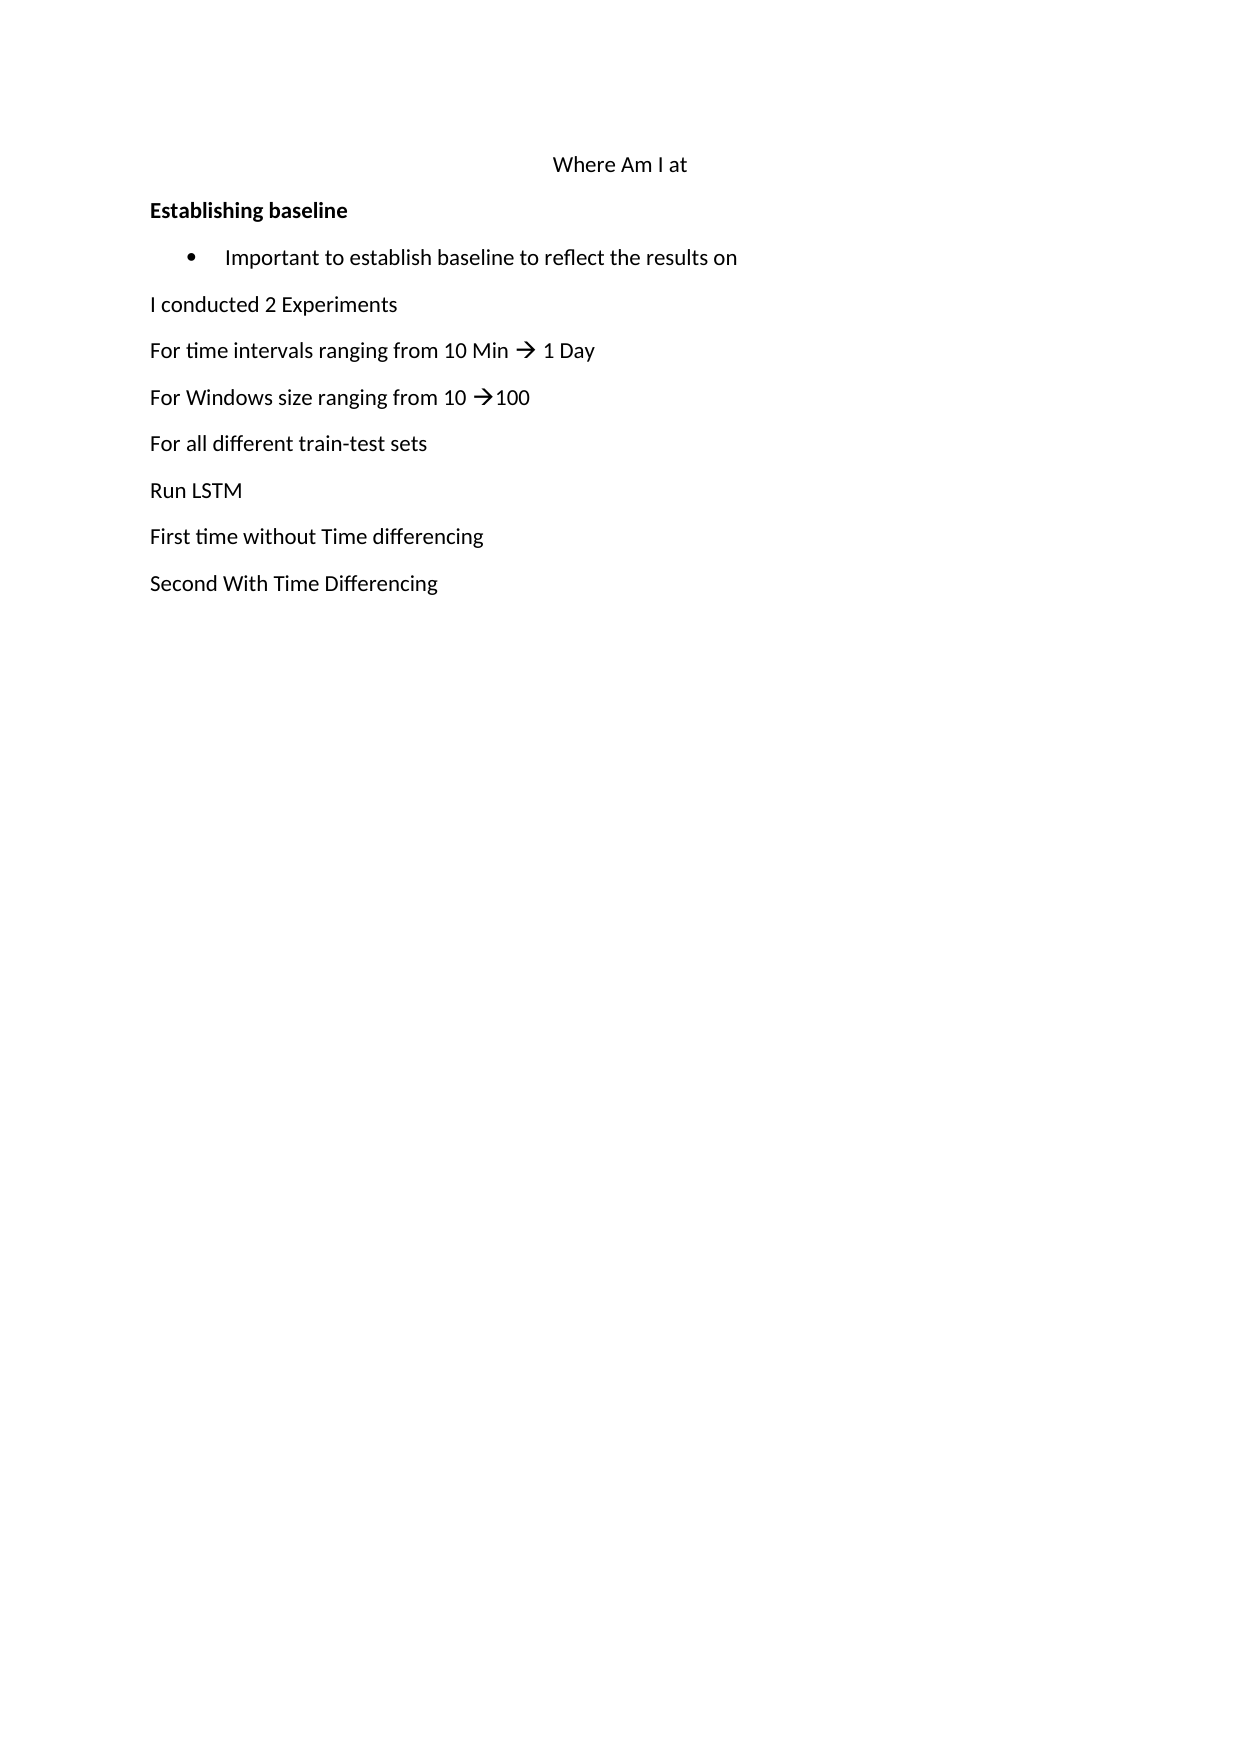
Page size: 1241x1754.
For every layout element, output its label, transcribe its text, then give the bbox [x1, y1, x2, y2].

text For time intervals ranging from 10 Min  1 Day [150, 336, 1090, 364]
text Where Am I at [150, 150, 1090, 178]
text First time without Time differencing [150, 522, 1090, 551]
text For Windows size ranging from 10 100 [150, 383, 1090, 411]
text I conducted 2 Experiments [150, 290, 1090, 318]
list Important to establish baseline to reflect the results on [187, 243, 1090, 271]
text Second With Time Differencing [150, 569, 1090, 597]
text Run LSTM [150, 476, 1090, 504]
text Establishing baseline [150, 197, 1090, 224]
text For all different train-test sets [150, 429, 1090, 457]
